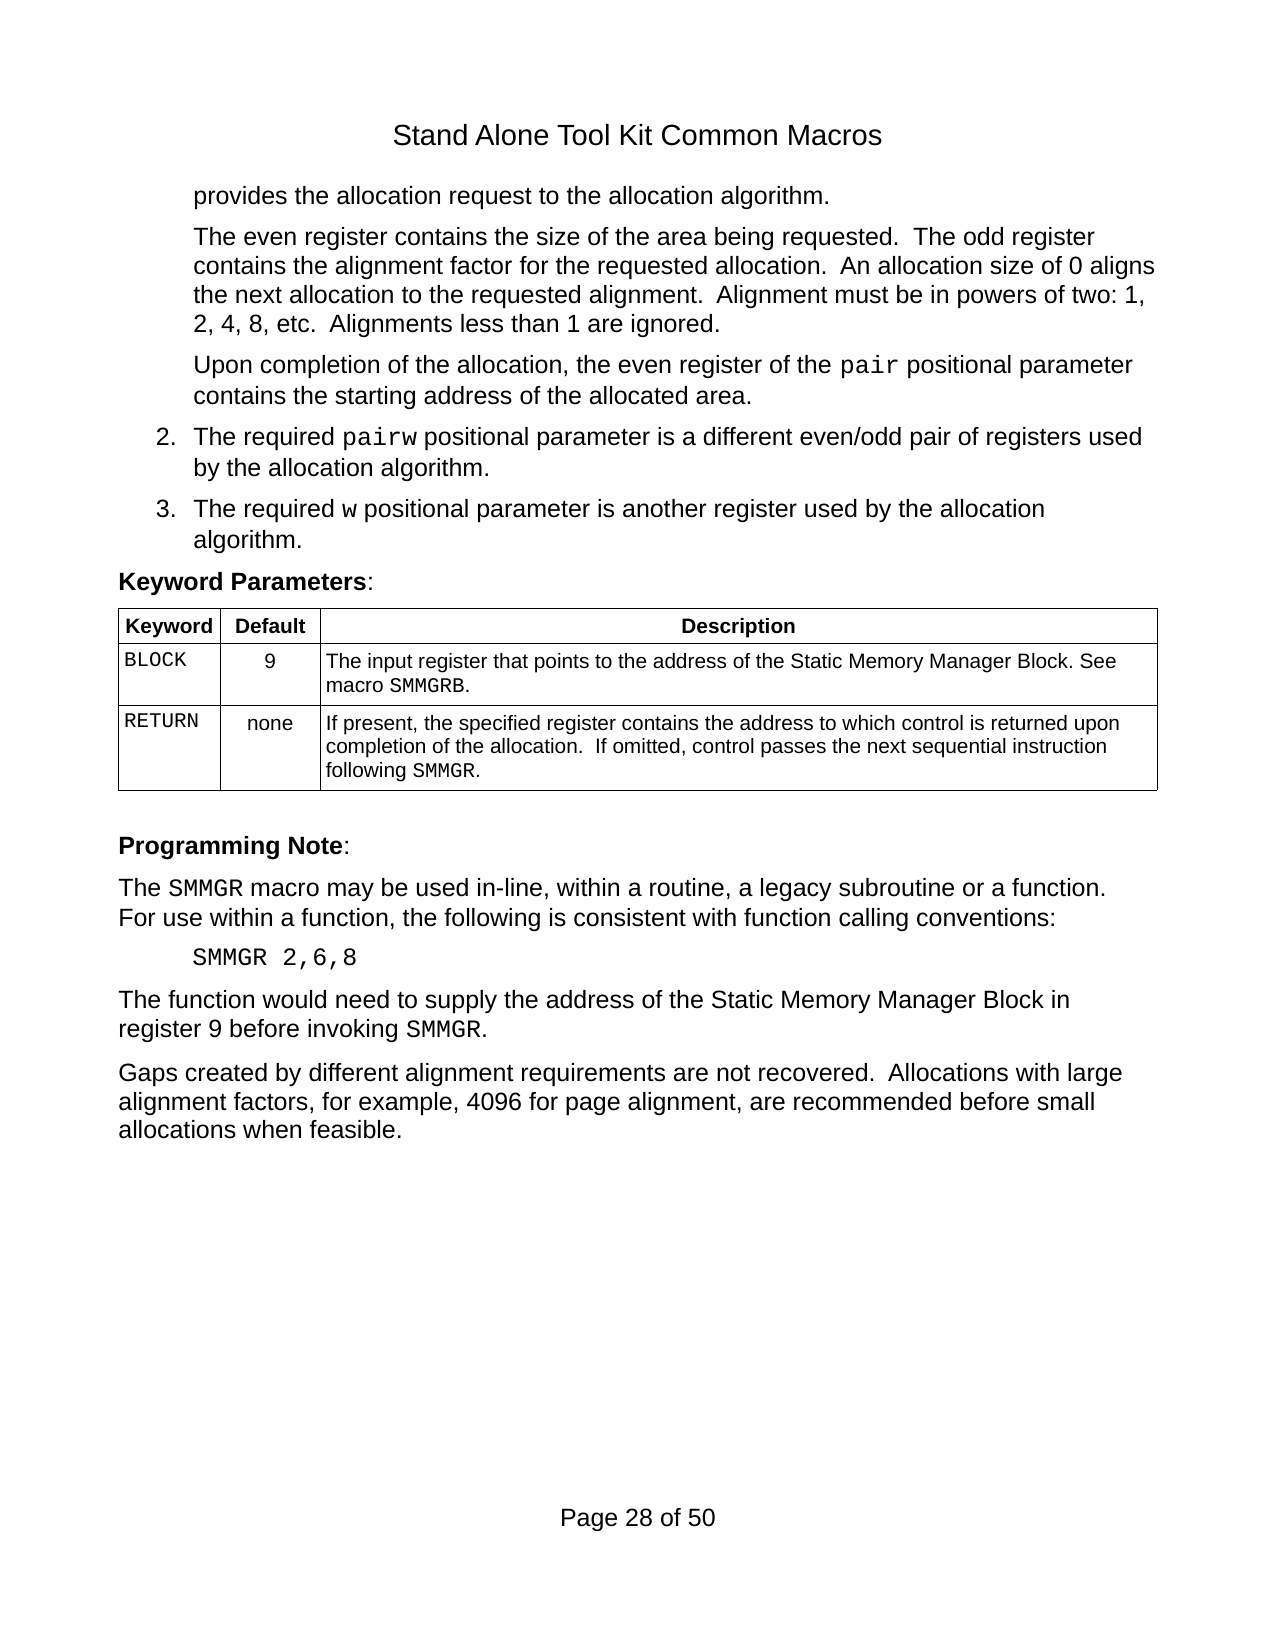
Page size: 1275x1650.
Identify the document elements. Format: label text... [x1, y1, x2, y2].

table_header Keyword [119, 609, 220, 643]
table_header Default [221, 609, 320, 643]
text Keyword Parameters: [118, 566, 1157, 595]
list Upon completion of the allocation, the even register of the pair positional parameter contains the starting address of the allocated area. [156, 350, 1157, 409]
table_header Description [321, 609, 1157, 643]
text SMMGR 2,6,8 [192, 945, 1157, 973]
list The required pairw positional parameter is a different even/odd pair of registers used by the allocation algorithm. [156, 422, 1157, 482]
list The even register contains the size of the area being requested. The odd register contains the alignment factor for the requested allocation. An allocation size of 0 aligns the next allocation to the requested alignment. Alignment must be in powers of two: 1, 2, 4, 8, etc. Alignments less than 1 are ignored. [156, 222, 1157, 337]
text The SMMGR macro may be used in-line, within a routine, a legacy subroutine or a function. For use within a function, the following is consistent with function calling conventions: [118, 872, 1157, 932]
text The function would need to supply the address of the Static Memory Manager Block in register 9 before invoking SMMGR. [118, 986, 1157, 1045]
list provides the allocation request to the allocation algorithm. [156, 181, 1157, 210]
list The required w positional parameter is another register used by the allocation algorithm. [156, 494, 1157, 554]
text Gaps created by different alignment requirements are not recovered. Allocations with large alignment factors, for example, 4096 for page alignment, are recommended before small allocations when feasible. [118, 1058, 1157, 1144]
text Programming Note: [118, 831, 1157, 860]
table_cell none [221, 706, 320, 790]
table_cell BLOCK [119, 644, 220, 704]
table_cell RETURN [119, 706, 220, 790]
table_cell If present, the specified register contains the address to which control is returned upon completion of the allocation. If omitted, control passes the next sequential instruction following SMMGR. [321, 706, 1157, 790]
table_cell The input register that points to the address of the Static Memory Manager Block. See macro SMMGRB. [321, 644, 1157, 704]
table_cell 9 [221, 644, 320, 704]
